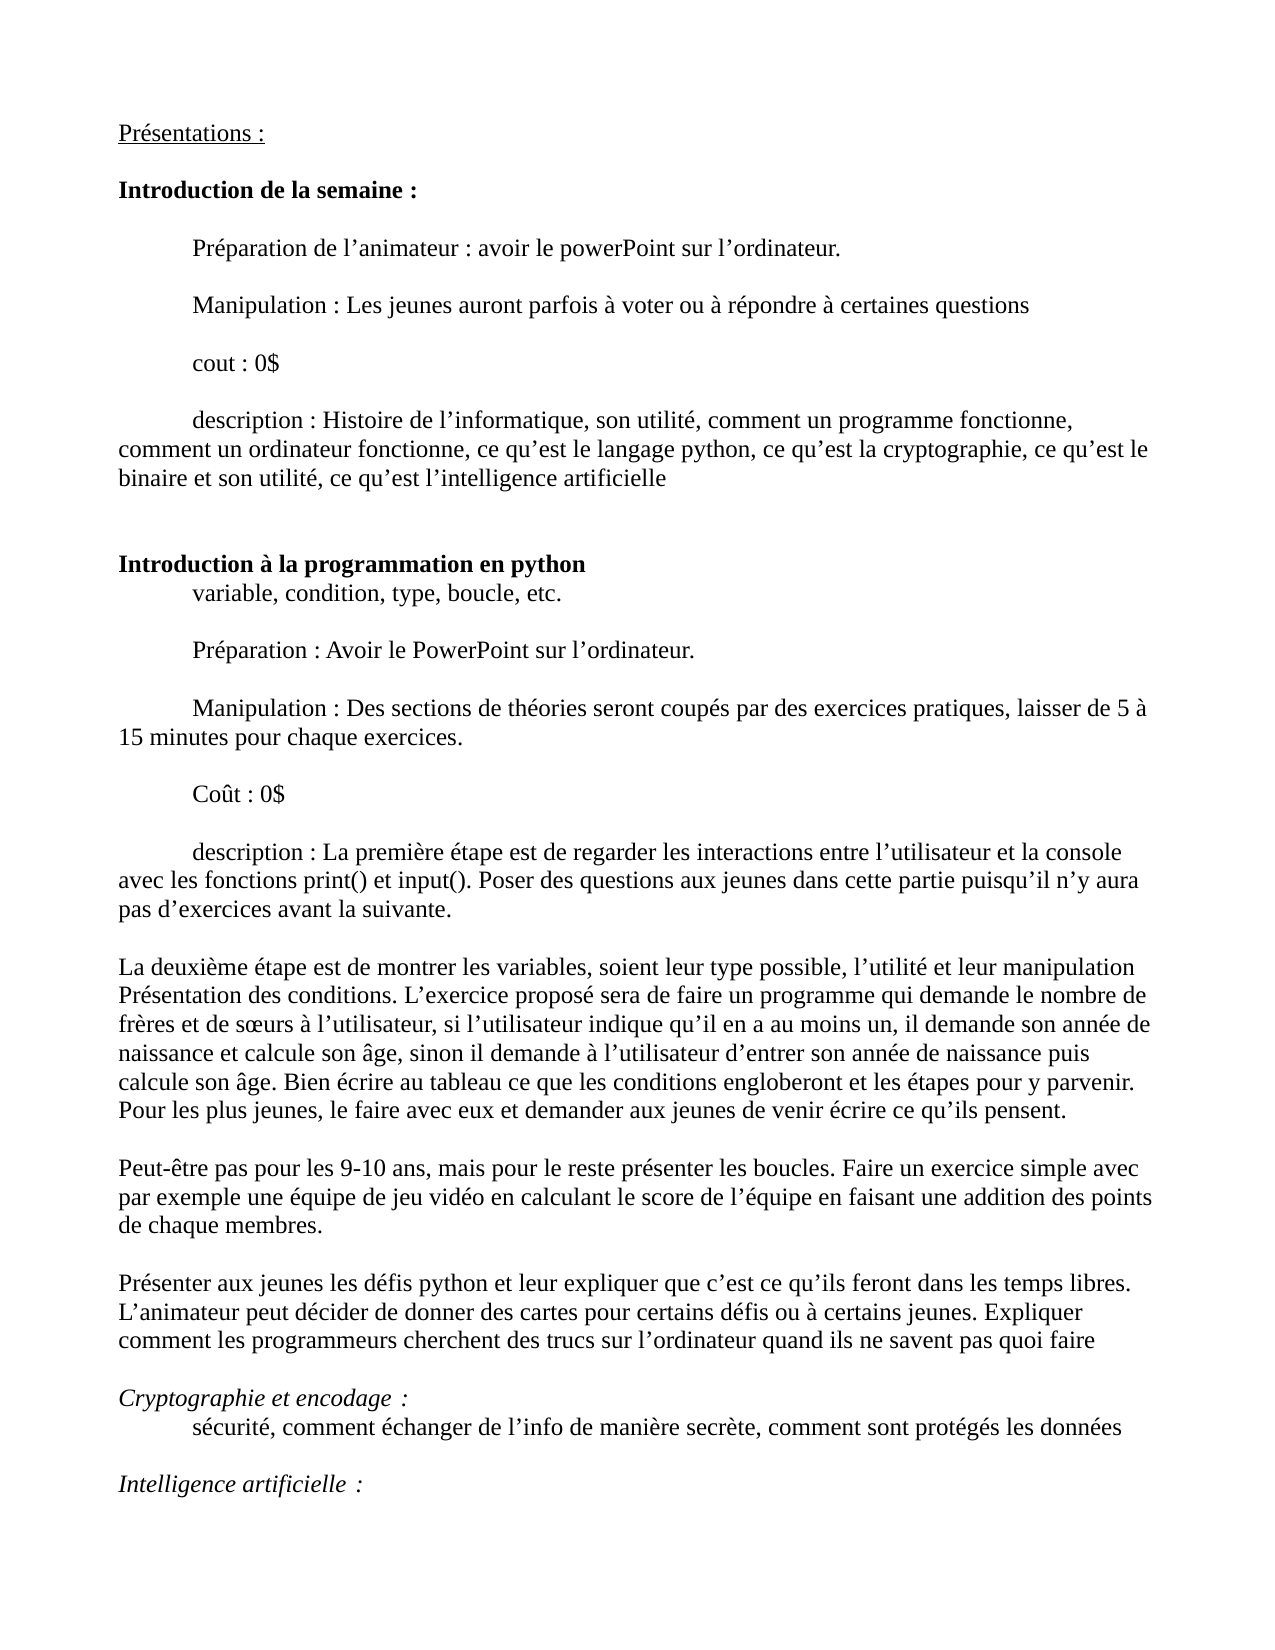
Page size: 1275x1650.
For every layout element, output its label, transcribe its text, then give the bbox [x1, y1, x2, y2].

text variable, condition, type, boucle, etc. [118, 578, 1157, 607]
text sécurité, comment échanger de l’info de manière secrète, comment sont protégés les données [118, 1412, 1157, 1441]
text Manipulation : Les jeunes auront parfois à voter ou à répondre à certaines questions [118, 291, 1157, 319]
text La deuxième étape est de montrer les variables, soient leur type possible, l’utilité et leur manipulation Présentation des conditions. L’exercice proposé sera de faire un programme qui demande le nombre de frères et de sœurs à l’utilisateur, si l’utilisateur indique qu’il en a au moins un, il demande son année de naissance et calcule son âge, sinon il demande à l’utilisateur d’entrer son année de naissance puis calcule son âge. Bien écrire au tableau ce que les conditions engloberont et les étapes pour y parvenir. Pour les plus jeunes, le faire avec eux et demander aux jeunes de venir écrire ce qu’ils pensent. [118, 952, 1157, 1124]
text Manipulation : Des sections de théories seront coupés par des exercices pratiques, laisser de 5 à 15 minutes pour chaque exercices. [118, 693, 1157, 751]
text Présenter aux jeunes les défis python et leur expliquer que c’est ce qu’ils feront dans les temps libres. L’animateur peut décider de donner des cartes pour certains défis ou à certains jeunes. Expliquer comment les programmeurs cherchent des trucs sur l’ordinateur quand ils ne savent pas quoi faire [118, 1268, 1157, 1354]
text Intelligence artificielle : [118, 1469, 1157, 1498]
text cout : 0$ [118, 348, 1157, 377]
text Coût : 0$ [118, 779, 1157, 808]
text Préparation : Avoir le PowerPoint sur l’ordinateur. [118, 636, 1157, 664]
text Peut-être pas pour les 9-10 ans, mais pour le reste présenter les boucles. Faire un exercice simple avec par exemple une équipe de jeu vidéo en calculant le score de l’équipe en faisant une addition des points de chaque membres. [118, 1153, 1157, 1239]
text Présentations : [118, 118, 1157, 147]
text description : Histoire de l’informatique, son utilité, comment un programme fonctionne, comment un ordinateur fonctionne, ce qu’est le langage python, ce qu’est la cryptographie, ce qu’est le binaire et son utilité, ce qu’est l’intelligence artificielle [118, 406, 1157, 492]
text Cryptographie et encodage : [118, 1383, 1157, 1412]
text Introduction à la programmation en python [118, 549, 1157, 578]
text Préparation de l’animateur : avoir le powerPoint sur l’ordinateur. [118, 233, 1157, 262]
text description : La première étape est de regarder les interactions entre l’utilisateur et la console avec les fonctions print() et input(). Poser des questions aux jeunes dans cette partie puisqu’il n’y aura pas d’exercices avant la suivante. [118, 837, 1157, 923]
text Introduction de la semaine : [118, 176, 1157, 204]
